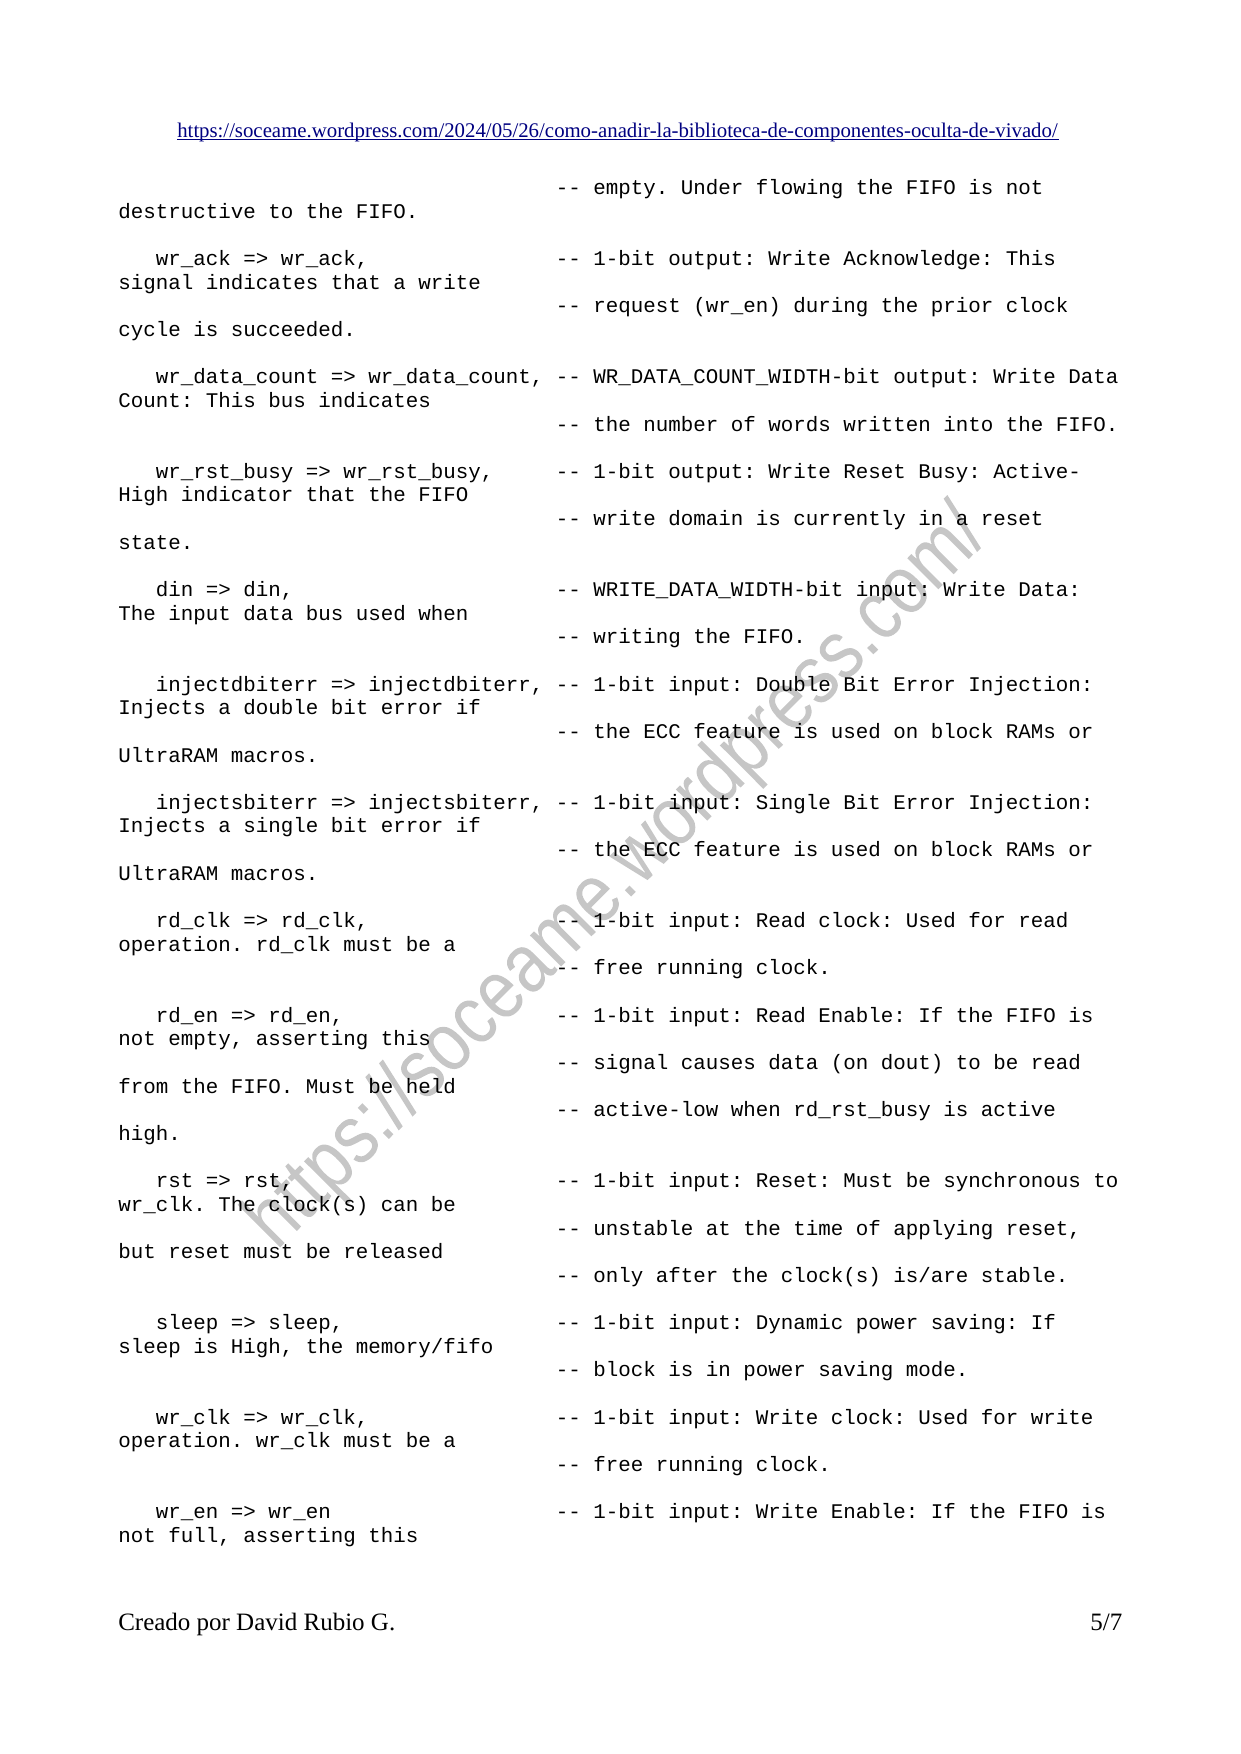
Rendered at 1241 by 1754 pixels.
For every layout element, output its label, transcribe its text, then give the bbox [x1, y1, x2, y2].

text -- the ECC feature is used on block RAMs or UltraRAM macros. [118, 721, 1122, 768]
text wr_ack => wr_ack, -- 1-bit output: Write Acknowledge: This signal indicates that a write [118, 248, 1122, 295]
text -- write domain is currently in a reset state. [118, 508, 1122, 555]
text rd_en => rd_en, -- 1-bit input: Read Enable: If the FIFO is not empty, asserting this [118, 1005, 1122, 1052]
text -- signal causes data (on dout) to be read from the FIFO. Must be held [118, 1052, 1122, 1099]
text -- writing the FIFO. [118, 626, 1122, 650]
text wr_rst_busy => wr_rst_busy, -- 1-bit output: Write Reset Busy: Active-High indicator that the FIFO [118, 461, 1122, 508]
text sleep => sleep, -- 1-bit input: Dynamic power saving: If sleep is High, the memory/fifo [118, 1312, 1122, 1359]
text rd_clk => rd_clk, -- 1-bit input: Read clock: Used for read operation. rd_clk must be a [542, 910, 1122, 957]
text injectdbiterr => injectdbiterr, -- 1-bit input: Double Bit Error Injection: Injects a double bit error if [118, 674, 795, 721]
text -- empty. Under flowing the FIFO is not destructive to the FIFO. [118, 177, 1122, 224]
text injectsbiterr => injectsbiterr, -- 1-bit input: Single Bit Error Injection: Injects a single bit error if [118, 792, 683, 839]
text -- the ECC feature is used on block RAMs or UltraRAM macros. [118, 839, 1122, 886]
text -- request (wr_en) during the prior clock cycle is succeeded. [118, 295, 1122, 343]
text [118, 957, 529, 981]
text din => din, -- WRITE_DATA_WIDTH-bit input: Write Data: The input data bus used when [866, 579, 1122, 626]
text wr_clk => wr_clk, -- 1-bit input: Write clock: Used for write operation. wr_clk must be a [118, 1407, 1122, 1454]
text rst => rst, -- 1-bit input: Reset: Must be synchronous to wr_clk. The clock(s) can be [118, 1170, 1122, 1217]
text -- block is in power saving mode. [118, 1359, 1122, 1383]
text wr_en => wr_en -- 1-bit input: Write Enable: If the FIFO is not full, asserting this [118, 1501, 1122, 1548]
text injectsbiterr => injectsbiterr, -- 1-bit input: Single Bit Error Injection: Injects a single bit error if [684, 792, 1122, 839]
text wr_data_count => wr_data_count, -- WR_DATA_COUNT_WIDTH-bit output: Write Data Count: This bus indicates [118, 366, 1122, 413]
text injectdbiterr => injectdbiterr, -- 1-bit input: Double Bit Error Injection: Injects a double bit error if [785, 674, 1122, 721]
text -- the number of words written into the FIFO. [118, 413, 1122, 437]
text -- only after the clock(s) is/are stable. [118, 1265, 1122, 1288]
text rd_clk => rd_clk, -- 1-bit input: Read clock: Used for read operation. rd_clk must be a [118, 910, 554, 957]
text din => din, -- WRITE_DATA_WIDTH-bit input: Write Data: The input data bus used when [118, 579, 885, 626]
text -- active-low when rd_rst_busy is active high. [118, 1099, 1122, 1147]
text -- free running clock. [539, 957, 1122, 981]
text -- unstable at the time of applying reset, but reset must be released [118, 1217, 1122, 1265]
text -- free running clock. [118, 1454, 1122, 1478]
